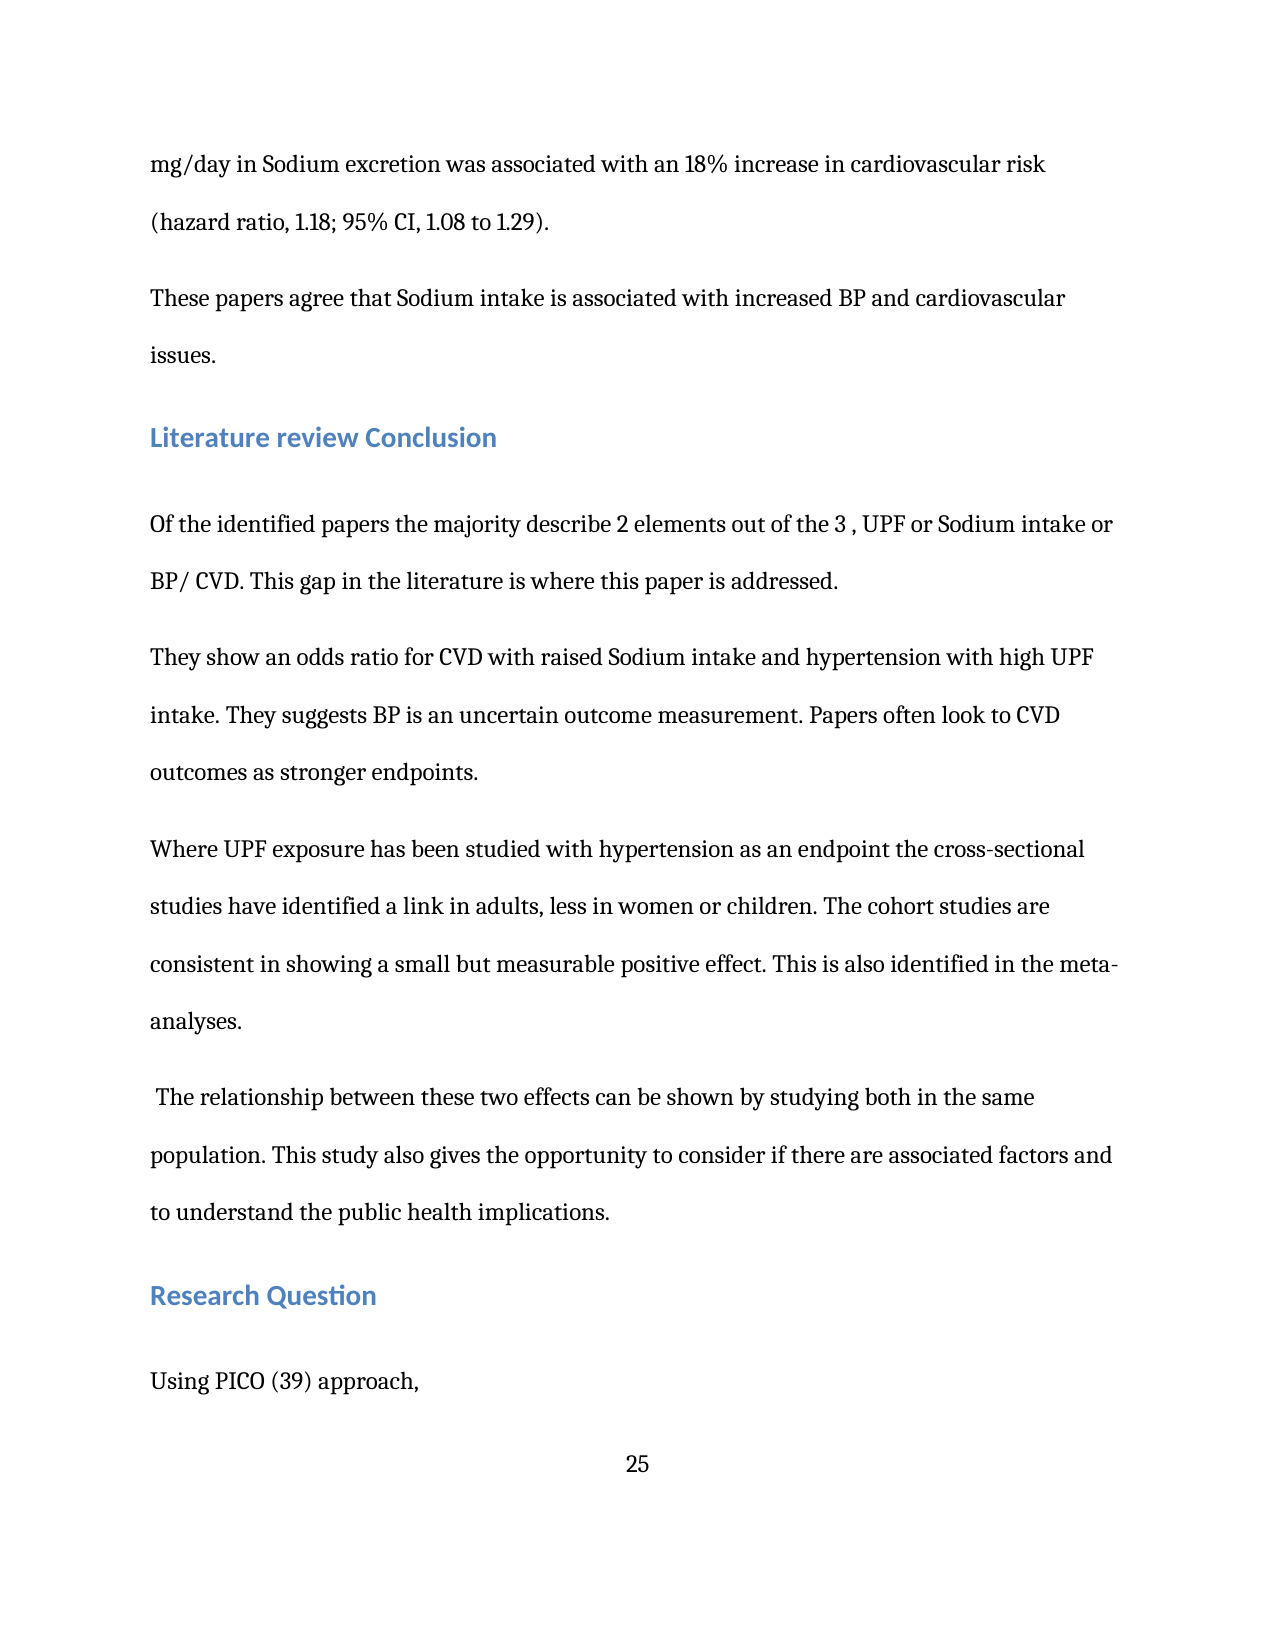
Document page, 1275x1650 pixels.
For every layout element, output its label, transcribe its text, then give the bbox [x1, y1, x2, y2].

text mg/day in Sodium excretion was associated with an 18% increase in cardiovascular risk (hazard ratio, 1.18; 95% CI, 1.08 to 1.29). [150, 150, 1125, 236]
text Where UPF exposure has been studied with hypertension as an endpoint the cross-sectional studies have identified a link in adults, less in women or children. The cohort studies are consistent in showing a small but measurable positive effect. This is also identified in the meta-analyses. [150, 834, 1125, 1036]
text They show an odds ratio for CVD with raised Sodium intake and hypertension with high UPF intake. They suggests BP is an uncertain outcome measurement. Papers often look to CVD outcomes as stronger endpoints. [150, 643, 1125, 787]
subtitle Literature review Conclusion [150, 419, 1125, 455]
text These papers agree that Sodium intake is associated with increased BP and cardiovascular issues. [150, 284, 1125, 370]
text The relationship between these two effects can be shown by studying both in the same population. This study also gives the opportunity to consider if there are associated factors and to understand the public health implications. [150, 1083, 1125, 1227]
text Of the identified papers the majority describe 2 elements out of the 3 , UPF or Sodium intake or BP/ CVD. This gap in the literature is where this paper is addressed. [150, 509, 1125, 596]
subtitle Research Question [150, 1277, 1125, 1312]
text Using PICO (39) approach, [150, 1367, 1125, 1395]
